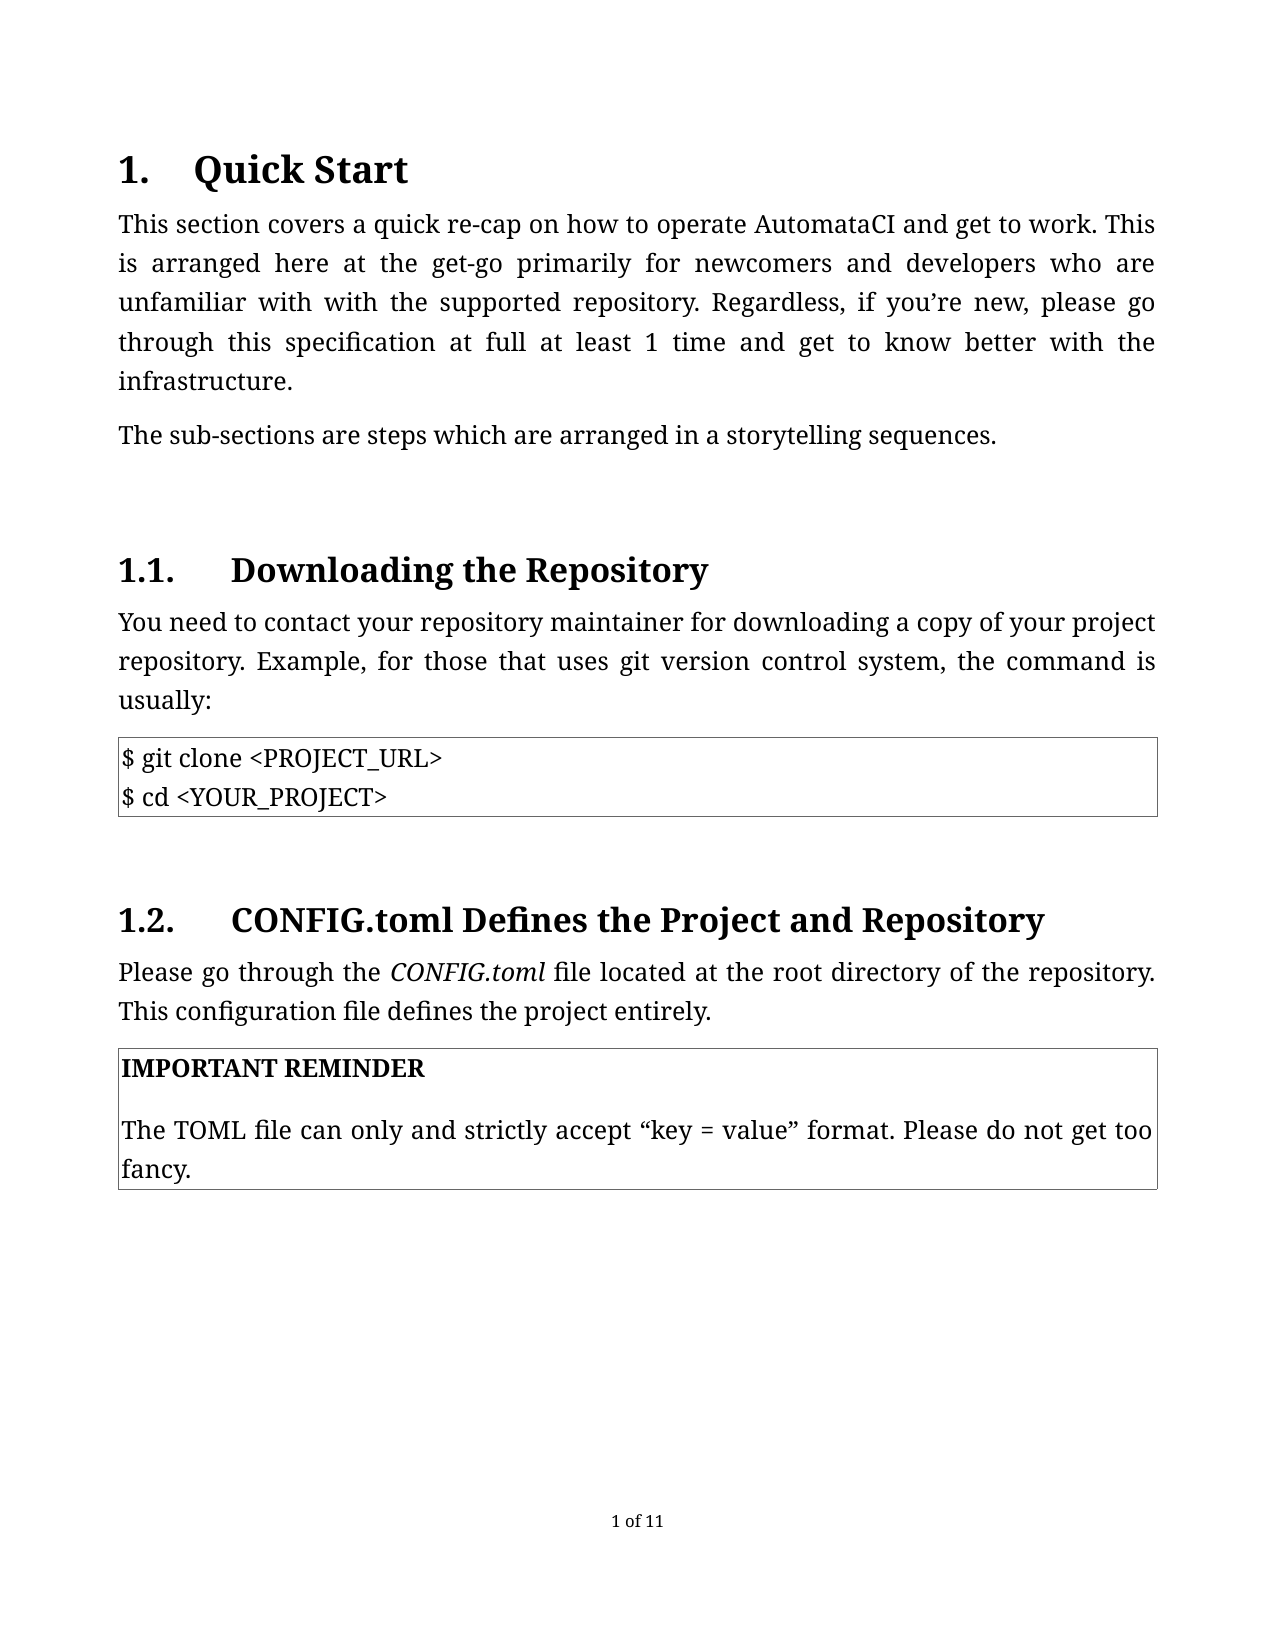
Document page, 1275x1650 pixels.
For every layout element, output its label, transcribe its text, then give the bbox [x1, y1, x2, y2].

subtitle Quick Start [118, 143, 1157, 194]
text The TOML file can only and strictly accept “key = value” format. Please do not get too fancy. [119, 1109, 1157, 1189]
text $ cd <YOUR_PROJECT> [119, 776, 1157, 816]
subtitle CONFIG.toml Defines the Project and Repository [118, 897, 1157, 942]
text You need to contact your repository maintainer for downloading a copy of your project repository. Example, for those that uses git version control system, the command is usually: [118, 604, 1157, 717]
text Please go through the CONFIG.toml file located at the root directory of the repository. This configuration file defines the project entirely. [118, 954, 1157, 1028]
text $ git clone <PROJECT_URL> [119, 738, 1157, 774]
text IMPORTANT REMINDER [119, 1049, 1157, 1085]
subtitle Downloading the Repository [118, 547, 1157, 592]
text This section covers a quick re-cap on how to operate AutomataCI and get to work. This is arranged here at the get-go primarily for newcomers and developers who are unfamiliar with with the supported repository. Regardless, if you’re new, please go through this specification at full at least 1 time and get to know better with the infrastructure. [118, 207, 1157, 397]
text The sub-sections are steps which are arranged in a storytelling sequences. [118, 417, 1157, 452]
